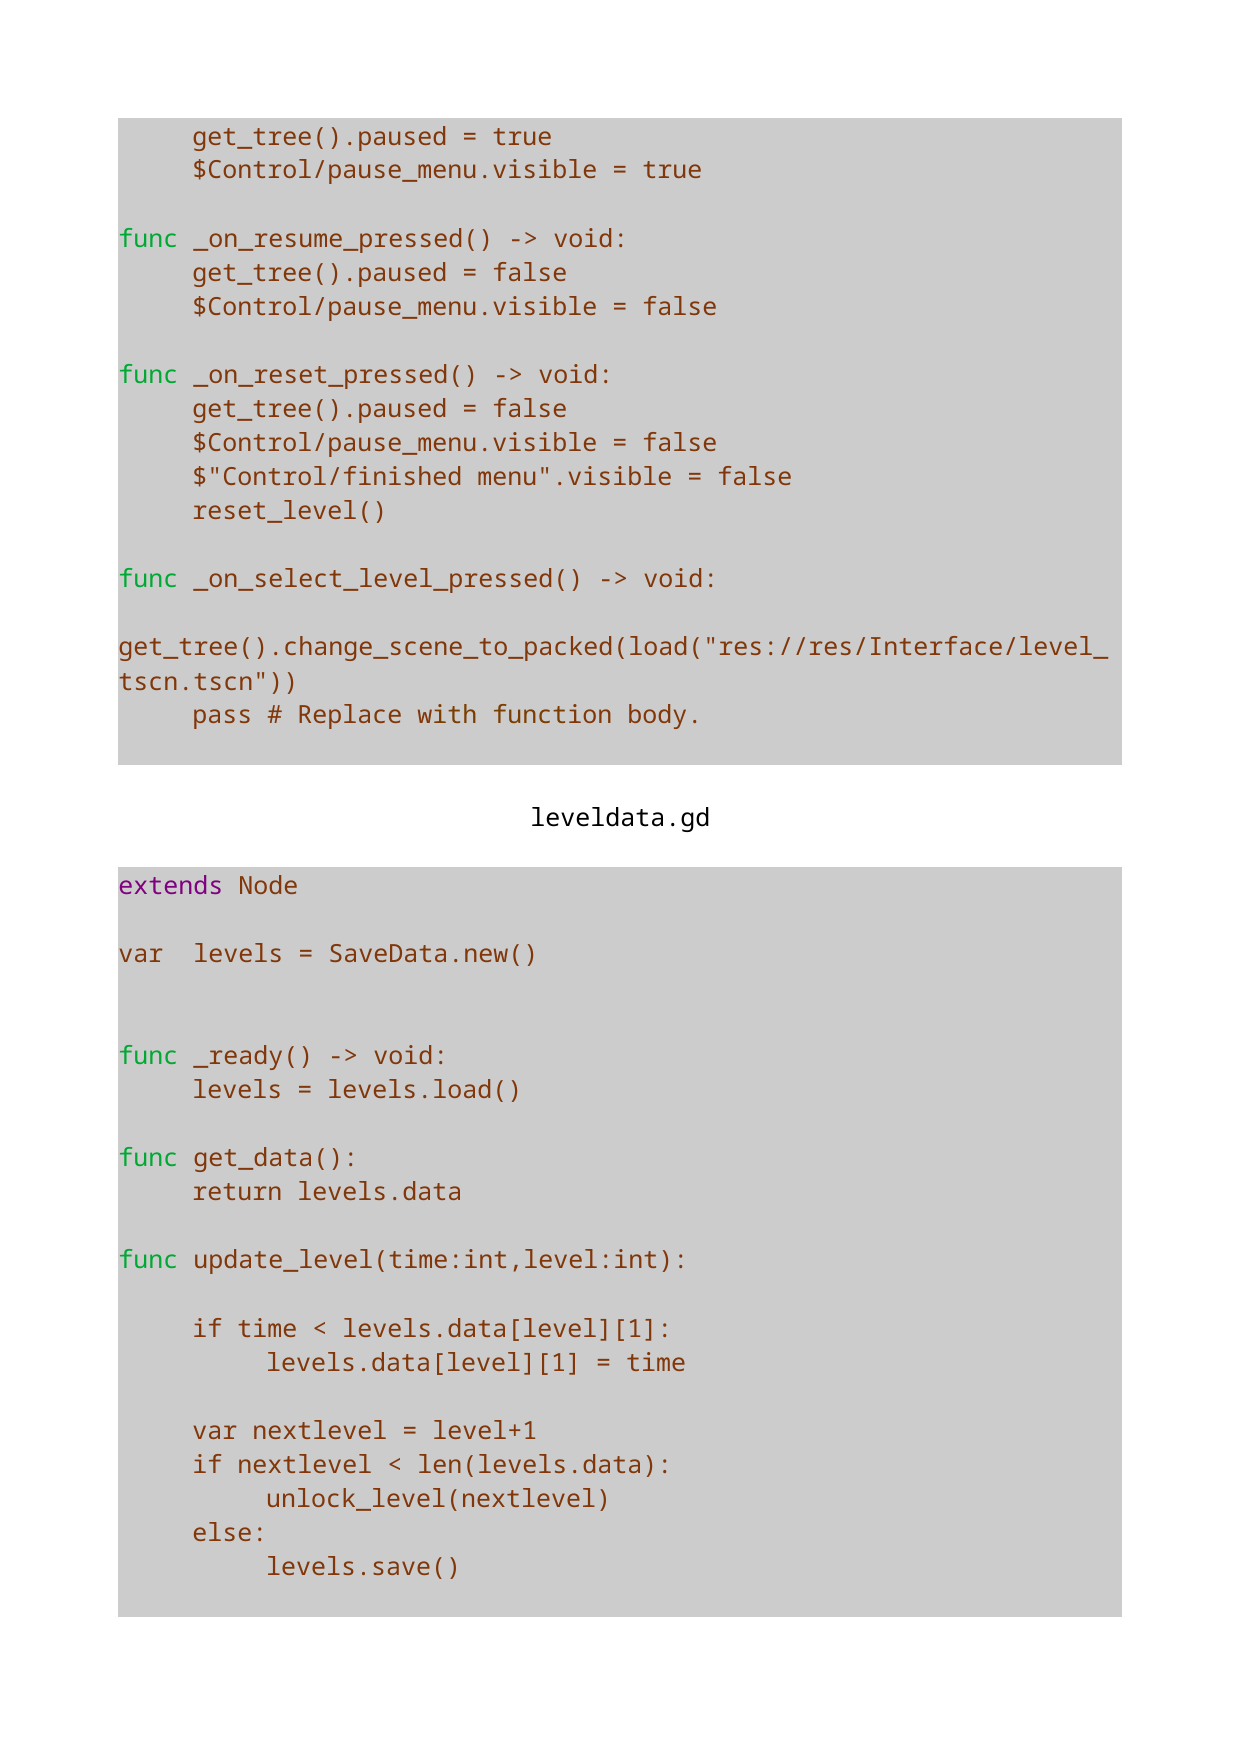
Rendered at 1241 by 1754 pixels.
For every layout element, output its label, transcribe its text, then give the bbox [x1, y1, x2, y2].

text $Control/pause_menu.visible = false [118, 425, 1122, 459]
text func _ready() -> void: [118, 1038, 1122, 1072]
text if time < levels.data[level][1]: [118, 1310, 1122, 1344]
text $"Control/finished menu".visible = false [118, 459, 1122, 493]
text get_tree().paused = false [118, 254, 1122, 288]
text func update_level(time:int,level:int): [118, 1242, 1122, 1276]
text get_tree().paused = true [118, 118, 1122, 152]
text extends Node [118, 867, 1122, 902]
text func get_data(): [118, 1140, 1122, 1174]
text get_tree().change_scene_to_packed(load("res://res/Interface/level_tscn.tscn")) [118, 595, 1122, 697]
text levels.data[level][1] = time [118, 1344, 1122, 1378]
text leveldata.gd [118, 799, 1122, 833]
text return levels.data [118, 1174, 1122, 1208]
text get_tree().paused = false [118, 391, 1122, 425]
text $Control/pause_menu.visible = true [118, 152, 1122, 186]
text func _on_reset_pressed() -> void: [118, 357, 1122, 391]
text func _on_resume_pressed() -> void: [118, 220, 1122, 254]
text levels.save() [118, 1549, 1122, 1583]
text reset_level() [118, 493, 1122, 527]
text levels = levels.load() [118, 1072, 1122, 1106]
text pass # Replace with function body. [118, 697, 1122, 731]
text else: [118, 1515, 1122, 1549]
text var nextlevel = level+1 [118, 1412, 1122, 1447]
text $Control/pause_menu.visible = false [118, 288, 1122, 322]
text unlock_level(nextlevel) [118, 1481, 1122, 1515]
text var levels = SaveData.new() [118, 936, 1122, 970]
text func _on_select_level_pressed() -> void: [118, 561, 1122, 595]
text if nextlevel < len(levels.data): [118, 1447, 1122, 1481]
